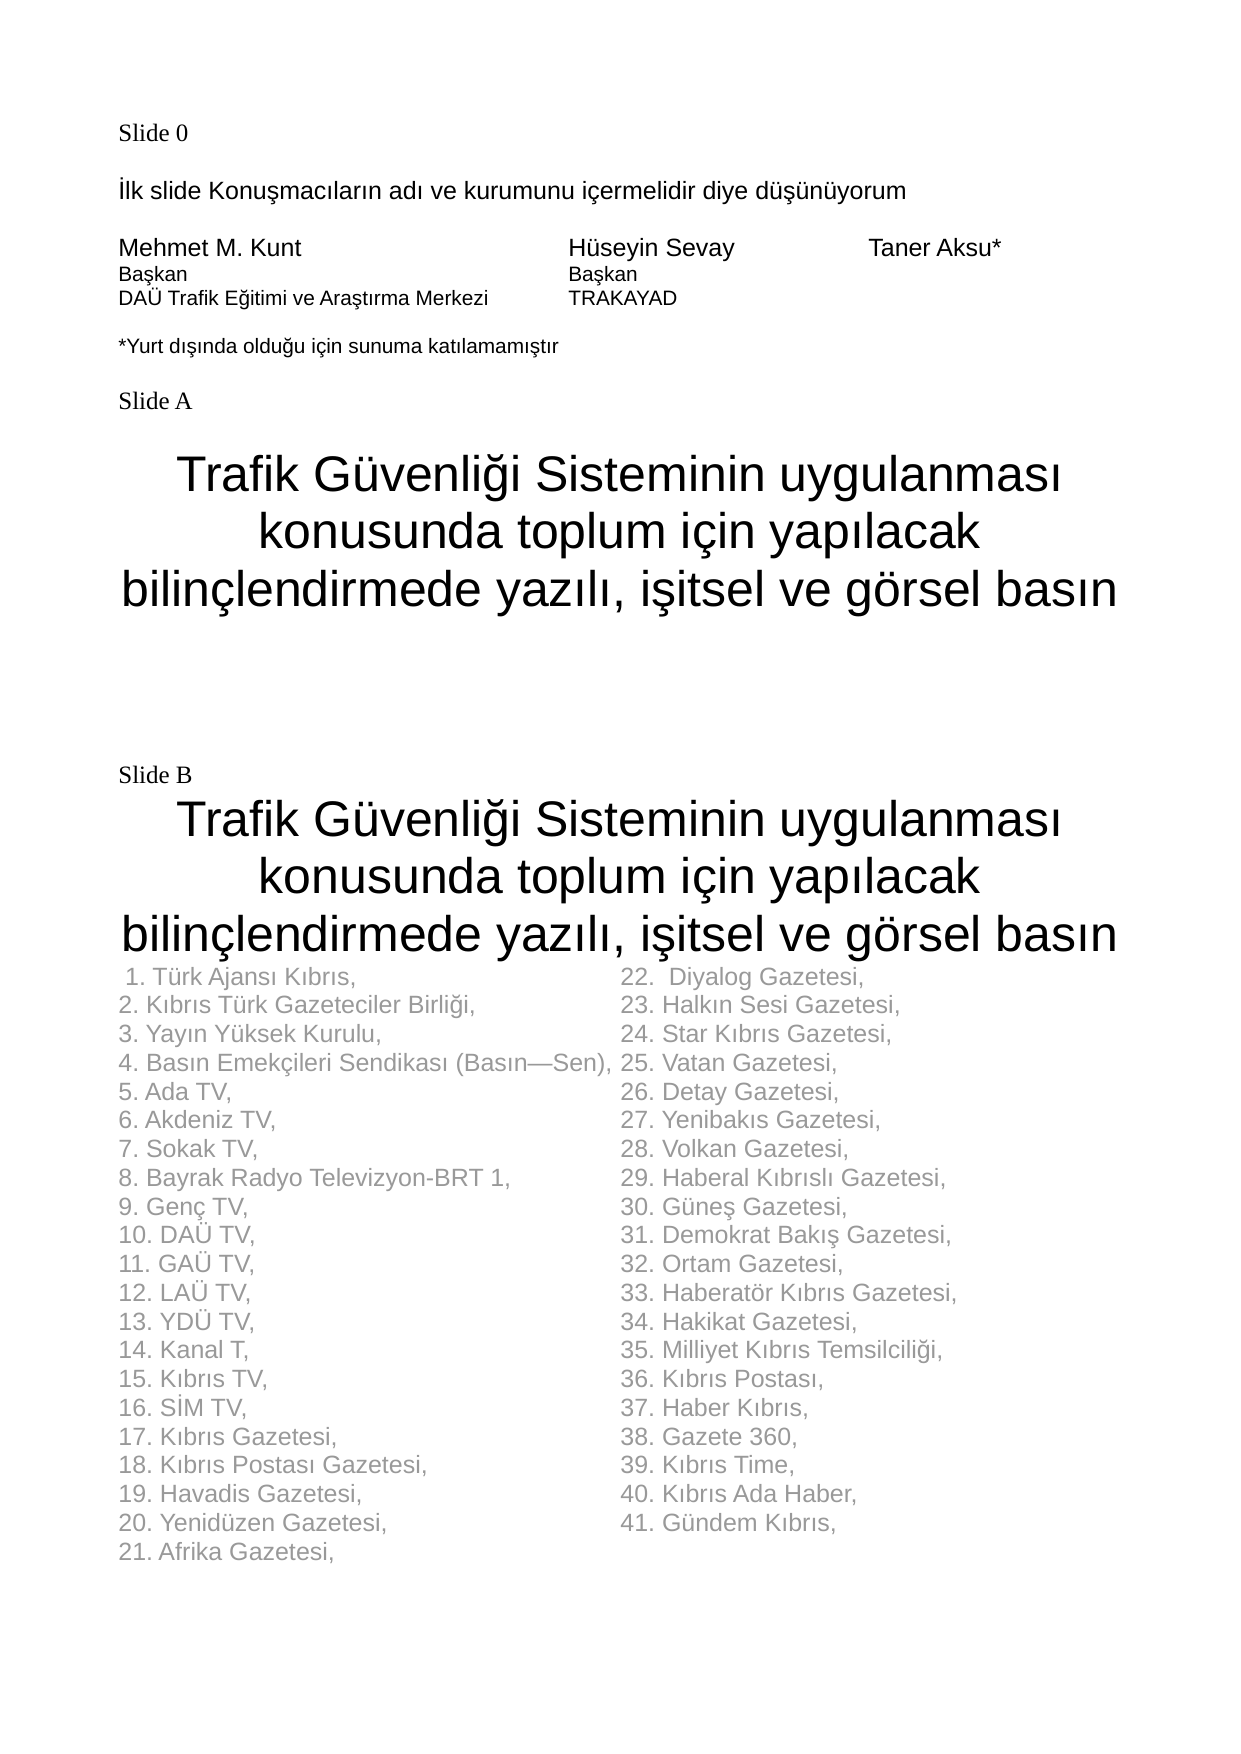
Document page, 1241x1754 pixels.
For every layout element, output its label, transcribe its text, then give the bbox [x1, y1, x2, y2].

text 22. Diyalog Gazetesi, [620, 961, 1122, 990]
text 25. Vatan Gazetesi, [620, 1048, 1122, 1076]
text 24. Star Kıbrıs Gazetesi, [620, 1019, 1122, 1048]
text 21. Afrika Gazetesi, [118, 1536, 620, 1565]
text 1. Türk Ajansı Kıbrıs, [118, 961, 620, 990]
text 20. Yenidüzen Gazetesi, [118, 1508, 620, 1536]
text 18. Kıbrıs Postası Gazetesi, [118, 1450, 620, 1479]
text Slide B [118, 760, 1122, 789]
text 34. Hakikat Gazetesi, [620, 1306, 1122, 1335]
text 13. YDÜ TV, [118, 1306, 620, 1335]
text 33. Haberatör Kıbrıs Gazetesi, [620, 1278, 1122, 1306]
text 26. Detay Gazetesi, [620, 1076, 1122, 1105]
text 23. Halkın Sesi Gazetesi, [620, 990, 1122, 1019]
text 17. Kıbrıs Gazetesi, [118, 1421, 620, 1450]
text 7. Sokak TV, [118, 1134, 620, 1163]
text 40. Kıbrıs Ada Haber, [620, 1479, 1122, 1508]
text 12. LAÜ TV, [118, 1278, 620, 1306]
text Trafik Güvenliği Sisteminin uygulanması konusunda toplum için yapılacak bilinçlendirmede yazılı, işitsel ve görsel basın [118, 444, 1122, 616]
text 16. SİM TV, [118, 1393, 620, 1421]
text 3. Yayın Yüksek Kurulu, [118, 1019, 620, 1048]
text 5. Ada TV, [118, 1076, 620, 1105]
text 9. Genç TV, [118, 1191, 620, 1220]
text 10. DAÜ TV, [118, 1220, 620, 1249]
text Slide 0 [118, 118, 1122, 147]
text Trafik Güvenliği Sisteminin uygulanması konusunda toplum için yapılacak bilinçlendirmede yazılı, işitsel ve görsel basın [118, 789, 1122, 961]
text 15. Kıbrıs TV, [118, 1364, 620, 1393]
text Başkan Başkan [118, 262, 1122, 286]
text 11. GAÜ TV, [118, 1249, 620, 1278]
text 35. Milliyet Kıbrıs Temsilciliği, [620, 1335, 1122, 1364]
text 39. Kıbrıs Time, [620, 1450, 1122, 1479]
text 28. Volkan Gazetesi, [620, 1134, 1122, 1163]
text *Yurt dışında olduğu için sunuma katılamamıştır [118, 334, 1122, 358]
text 32. Ortam Gazetesi, [620, 1249, 1122, 1278]
text DAÜ Trafik Eğitimi ve Araştırma Merkezi TRAKAYAD [118, 286, 1122, 310]
text 37. Haber Kıbrıs, [620, 1393, 1122, 1421]
text 4. Basın Emekçileri Sendikası (Basın—Sen), [118, 1048, 620, 1076]
text 19. Havadis Gazetesi, [118, 1479, 620, 1508]
text 29. Haberal Kıbrıslı Gazetesi, [620, 1163, 1122, 1191]
text 14. Kanal T, [118, 1335, 620, 1364]
text 41. Gündem Kıbrıs, [620, 1508, 1122, 1536]
text 38. Gazete 360, [620, 1421, 1122, 1450]
text 8. Bayrak Radyo Televizyon-BRT 1, [118, 1163, 620, 1191]
text Slide A [118, 386, 1122, 415]
text 30. Güneş Gazetesi, [620, 1191, 1122, 1220]
text Mehmet M. Kunt Hüseyin Sevay Taner Aksu* [118, 233, 1122, 262]
text 36. Kıbrıs Postası, [620, 1364, 1122, 1393]
text 31. Demokrat Bakış Gazetesi, [620, 1220, 1122, 1249]
text 27. Yenibakıs Gazetesi, [620, 1105, 1122, 1134]
text 6. Akdeniz TV, [118, 1105, 620, 1134]
text 2. Kıbrıs Türk Gazeteciler Birliği, [118, 990, 620, 1019]
text İlk slide Konuşmacıların adı ve kurumunu içermelidir diye düşünüyorum [118, 176, 1122, 204]
